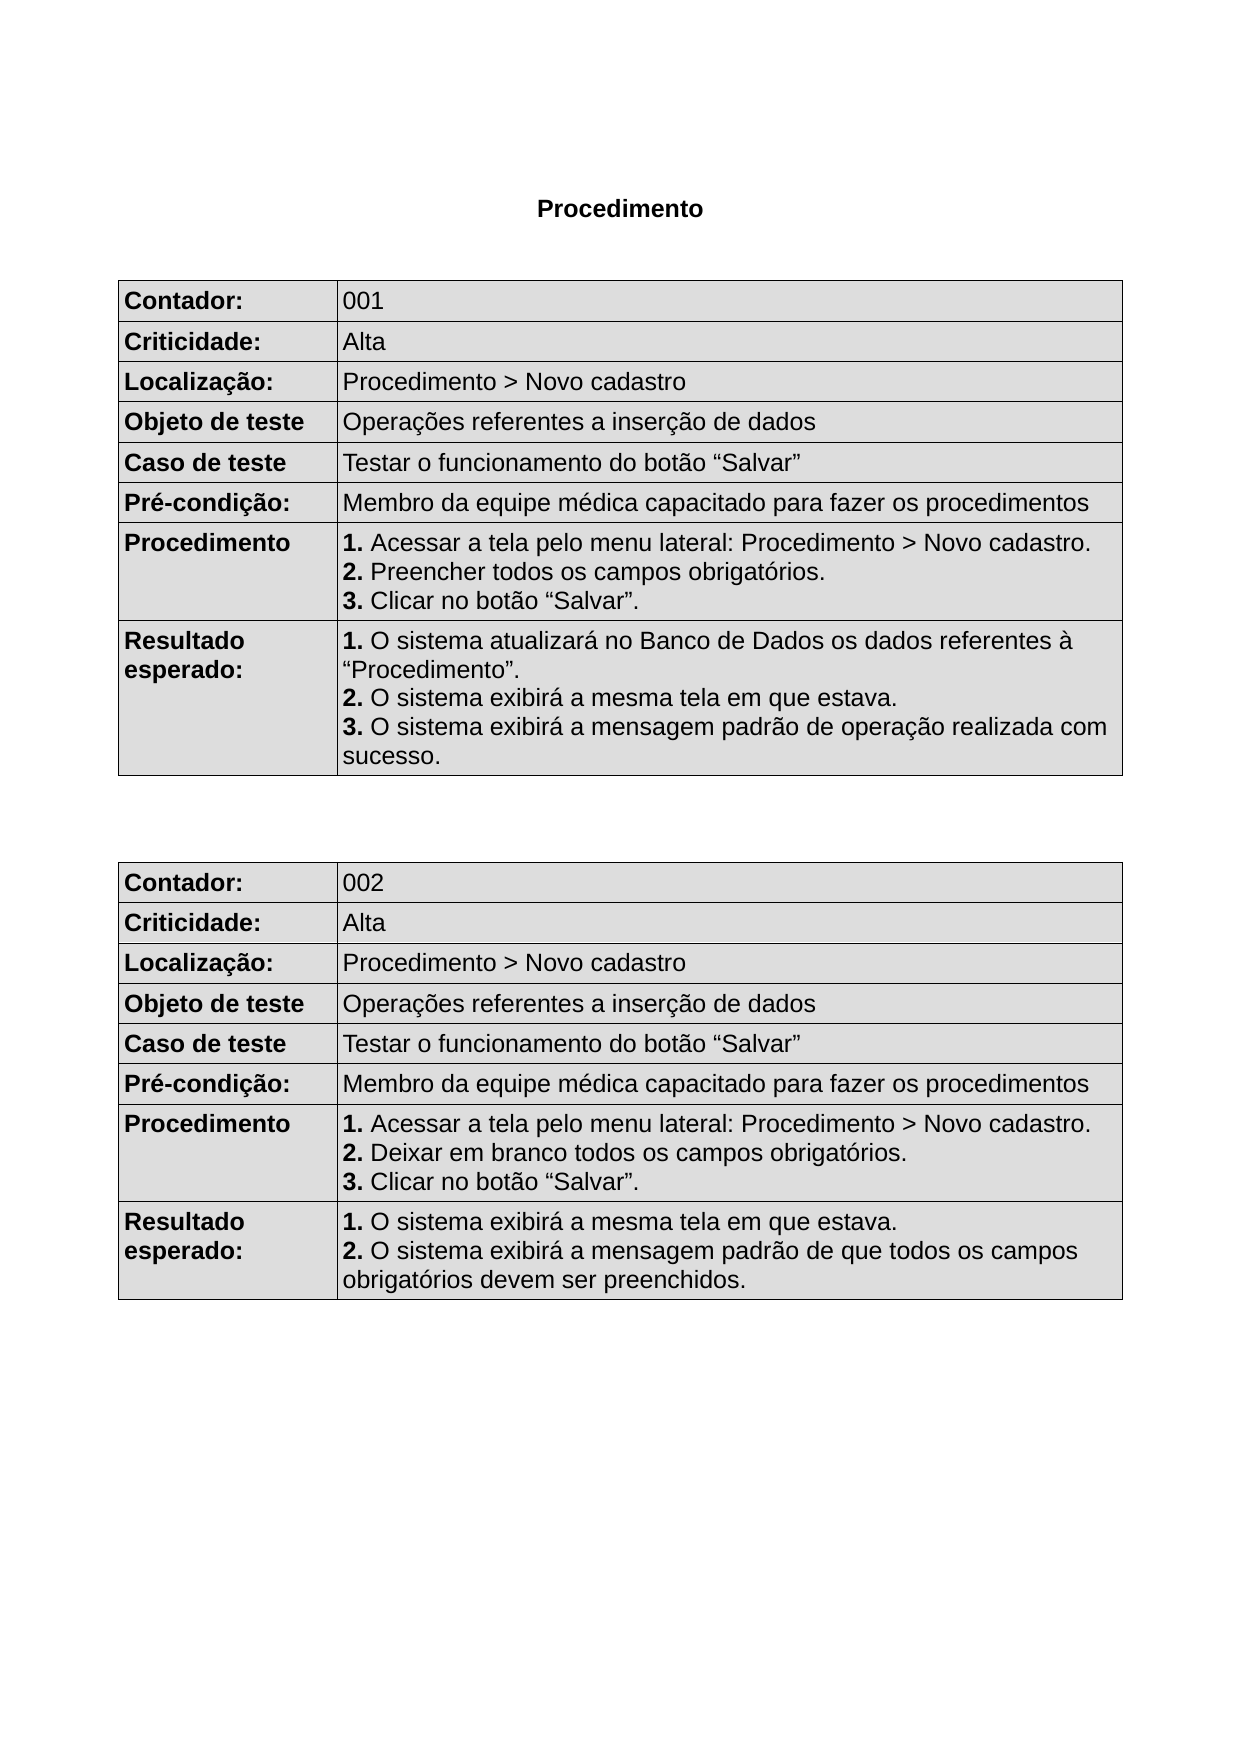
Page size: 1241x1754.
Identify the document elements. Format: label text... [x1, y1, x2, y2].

table_cell Alta [338, 903, 1122, 942]
table_cell Procedimento [119, 1105, 337, 1201]
table_header 002 [338, 863, 1122, 902]
table_cell Pré-condição: [119, 1064, 337, 1104]
table_cell 1. O sistema atualizará no Banco de Dados os dados referentes à “Procedimento”. 2. O sistema exibirá a mesma tela em que estava. 3. O sistema exibirá a mensagem padrão de operação realizada com sucesso. [338, 621, 1122, 775]
table_cell Alta [338, 322, 1122, 361]
table_cell Objeto de teste [119, 984, 337, 1023]
table_cell Caso de teste [119, 443, 337, 482]
table_cell Localização: [119, 362, 337, 401]
table_cell Resultado esperado: [119, 621, 337, 775]
table_cell 1. Acessar a tela pelo menu lateral: Procedimento > Novo cadastro. 2. Deixar em branco todos os campos obrigatórios. 3. Clicar no botão “Salvar”. [338, 1105, 1122, 1201]
table_header Contador: [119, 281, 337, 321]
table_cell Procedimento > Novo cadastro [338, 362, 1122, 401]
table_cell Membro da equipe médica capacitado para fazer os procedimentos [338, 1064, 1122, 1104]
text Procedimento [118, 194, 1122, 223]
table_cell Procedimento [119, 523, 337, 620]
table_cell 1. O sistema exibirá a mesma tela em que estava. 2. O sistema exibirá a mensagem padrão de que todos os campos obrigatórios devem ser preenchidos. [338, 1202, 1122, 1299]
table_cell Caso de teste [119, 1024, 337, 1063]
table_cell Resultado esperado: [119, 1202, 337, 1299]
table_cell Testar o funcionamento do botão “Salvar” [338, 1024, 1122, 1063]
table_header 001 [338, 281, 1122, 321]
table_cell Operações referentes a inserção de dados [338, 984, 1122, 1023]
table_header Contador: [119, 863, 337, 902]
table_cell Pré-condição: [119, 483, 337, 522]
table_cell 1. Acessar a tela pelo menu lateral: Procedimento > Novo cadastro. 2. Preencher todos os campos obrigatórios. 3. Clicar no botão “Salvar”. [338, 523, 1122, 620]
table_cell Objeto de teste [119, 402, 337, 442]
table_cell Operações referentes a inserção de dados [338, 402, 1122, 442]
table_cell Membro da equipe médica capacitado para fazer os procedimentos [338, 483, 1122, 522]
table_cell Criticidade: [119, 322, 337, 361]
table_cell Procedimento > Novo cadastro [338, 944, 1122, 983]
table_cell Criticidade: [119, 903, 337, 942]
table_cell Testar o funcionamento do botão “Salvar” [338, 443, 1122, 482]
table_cell Localização: [119, 944, 337, 983]
